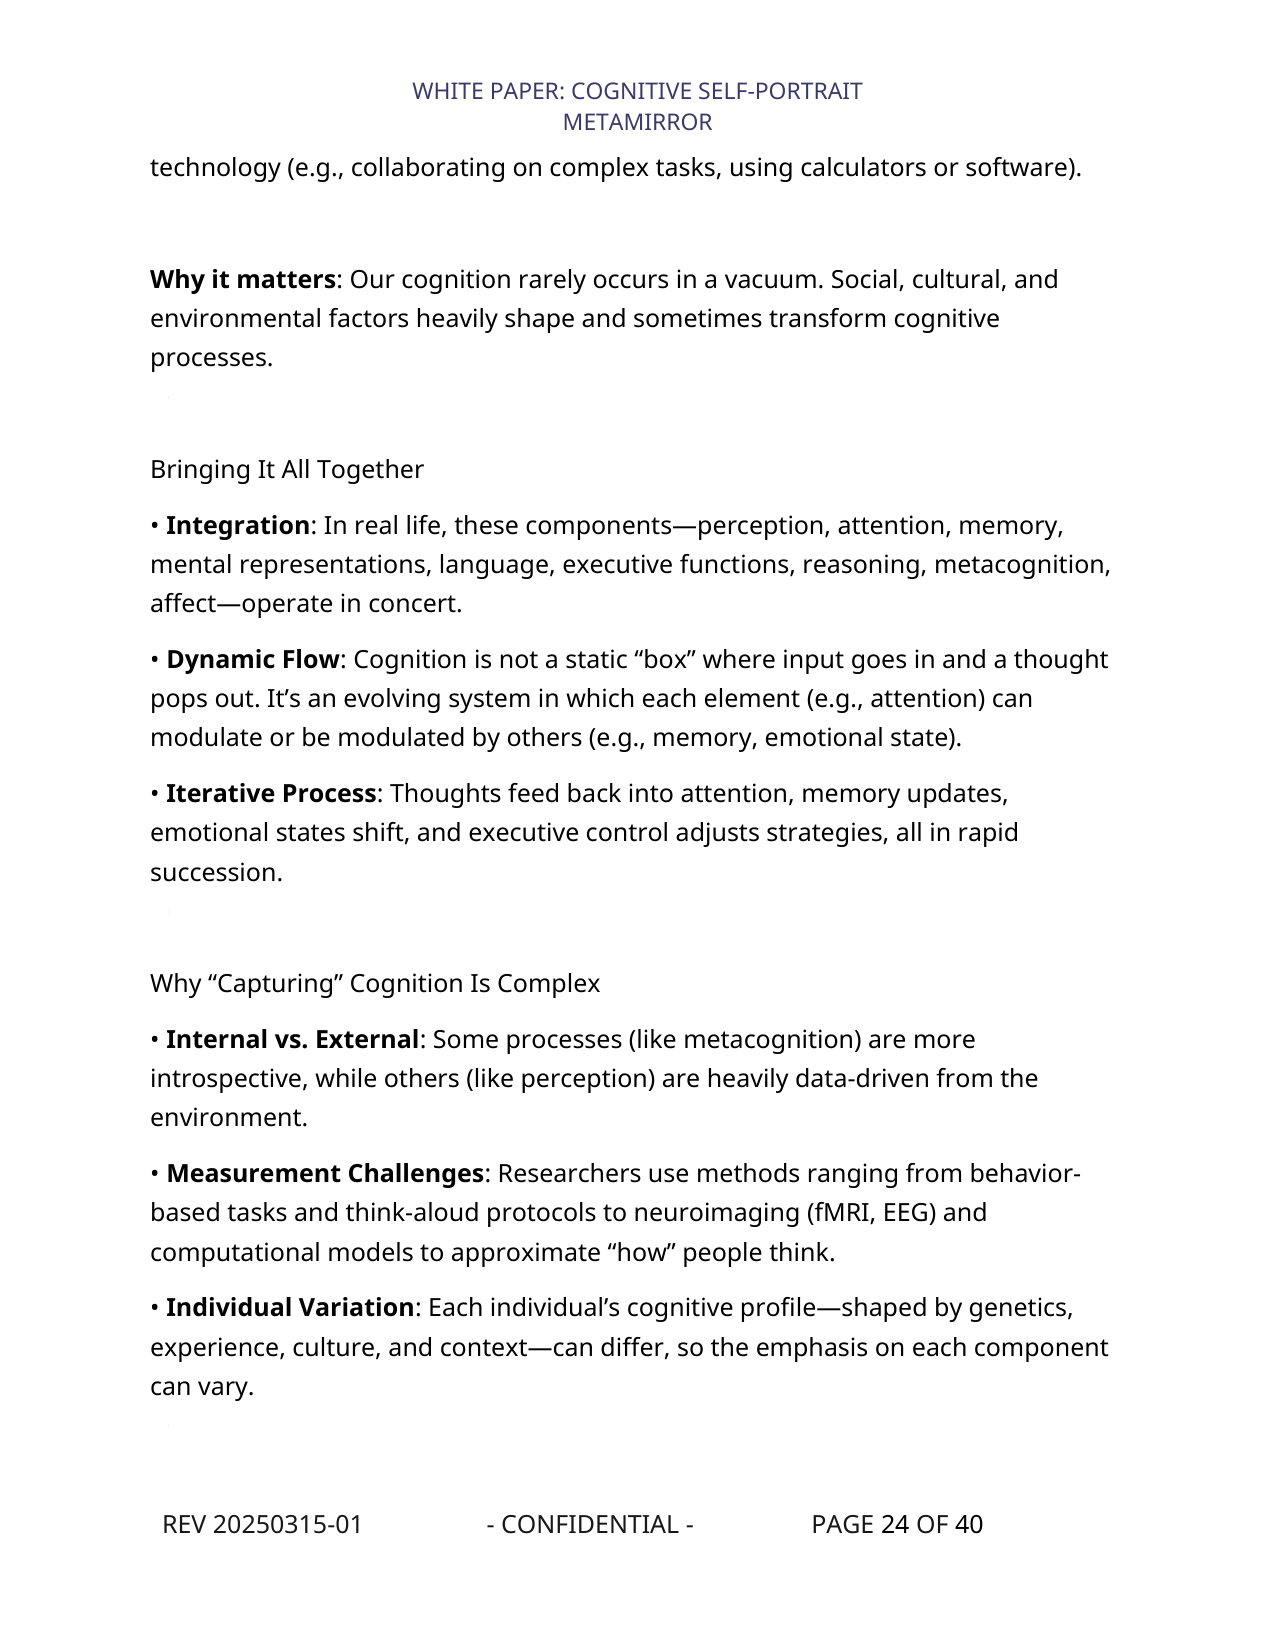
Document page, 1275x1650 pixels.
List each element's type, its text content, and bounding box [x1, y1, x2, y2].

text technology (e.g., collaborating on complex tasks, using calculators or software). [150, 150, 1125, 184]
text • Iterative Process: Thoughts feed back into attention, memory updates, emotional states shift, and executive control adjusts strategies, all in rapid succession. [150, 776, 1125, 888]
text Why “Capturing” Cognition Is Complex [150, 966, 1125, 1000]
text • Measurement Challenges: Researchers use methods ranging from behavior-based tasks and think-aloud protocols to neuroimaging (fMRI, EEG) and computational models to approximate “how” people think. [150, 1156, 1125, 1268]
text Bringing It All Together [150, 452, 1125, 486]
text • Internal vs. External: Some processes (like metacognition) are more introspective, while others (like perception) are heavily data-driven from the environment. [150, 1022, 1125, 1134]
text • Individual Variation: Each individual’s cognitive profile—shaped by genetics, experience, culture, and context—can differ, so the emphasis on each component can vary. [150, 1290, 1125, 1402]
text • Integration: In real life, these components—perception, attention, memory, mental representations, language, executive functions, reasoning, metacognition, affect—operate in concert. [150, 507, 1125, 620]
text • Dynamic Flow: Cognition is not a static “box” where input goes in and a thought pops out. It’s an evolving system in which each element (e.g., attention) can modulate or be modulated by others (e.g., memory, emotional state). [150, 642, 1125, 754]
text Why it matters: Our cognition rarely occurs in a vacuum. Social, cultural, and environmental factors heavily shape and sometimes transform cognitive processes. [150, 262, 1125, 374]
